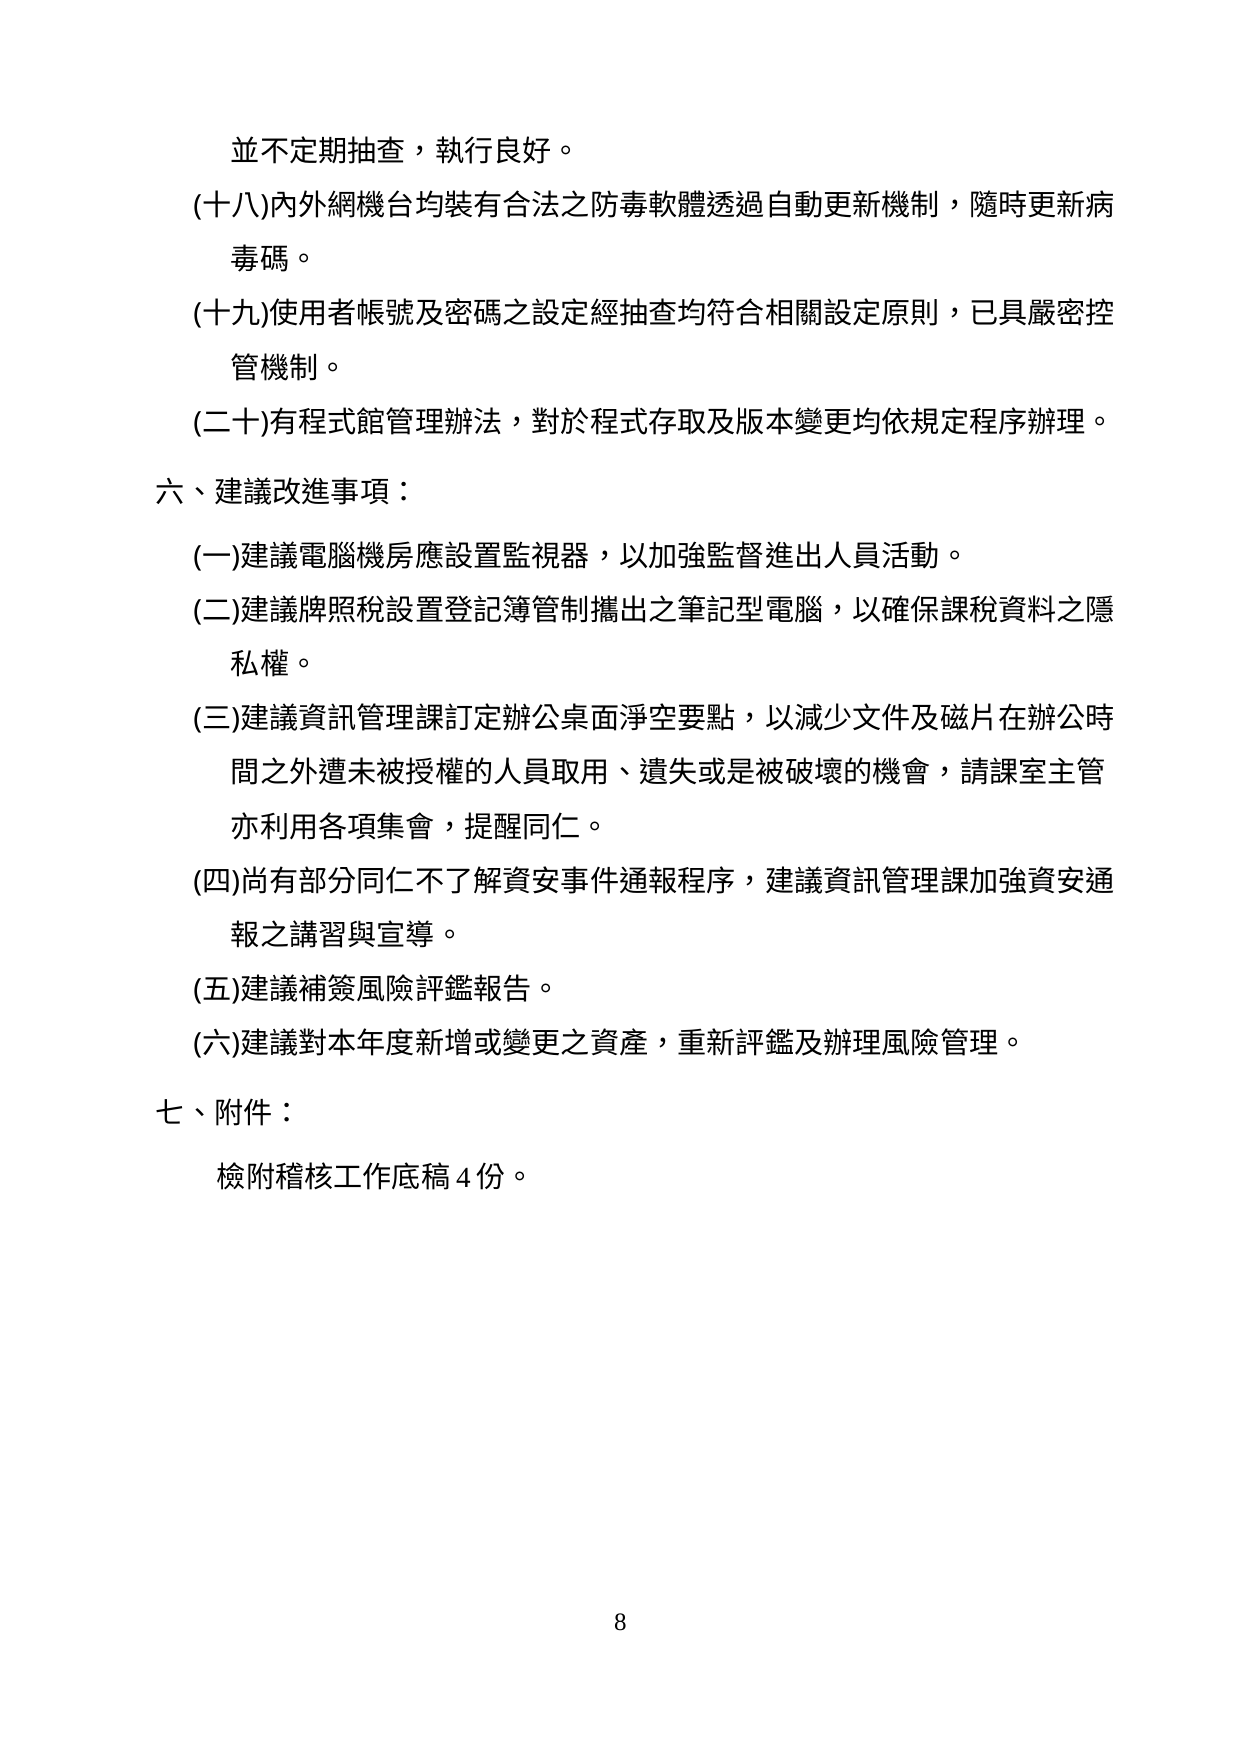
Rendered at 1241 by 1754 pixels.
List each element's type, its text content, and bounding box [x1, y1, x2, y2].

list 尚有部分同仁不了解資安事件通報程序，建議資訊管理課加強資安通報之講習與宣導。 [193, 848, 1122, 956]
list 有程式館管理辦法，對於程式存取及版本變更均依規定程序辦理。 [193, 389, 1122, 443]
list 建議電腦機房應設置監視器，以加強監督進出人員活動。 [193, 523, 1122, 577]
list 建議補簽風險評鑑報告。 [193, 956, 1122, 1010]
subtitle 附件： [156, 1089, 1122, 1132]
list 建議牌照稅設置登記簿管制攜出之筆記型電腦，以確保課稅資料之隱私權。 [193, 577, 1122, 685]
subtitle 建議改進事項： [156, 468, 1122, 510]
list 使用者帳號及密碼之設定經抽查均符合相關設定原則，已具嚴密控管機制。 [193, 281, 1122, 389]
text 檢附稽核工作底稿4份。 [217, 1144, 1122, 1198]
list 建議資訊管理課訂定辦公桌面淨空要點，以減少文件及磁片在辦公時間之外遭未被授權的人員取用、遺失或是被破壞的機會，請課室主管亦利用各項集會，提醒同仁。 [193, 685, 1122, 848]
list 並不定期抽查，執行良好。 [193, 118, 1122, 172]
list 內外網機台均裝有合法之防毒軟體透過自動更新機制，隨時更新病毒碼。 [193, 172, 1122, 281]
list 建議對本年度新增或變更之資產，重新評鑑及辦理風險管理。 [193, 1010, 1122, 1064]
